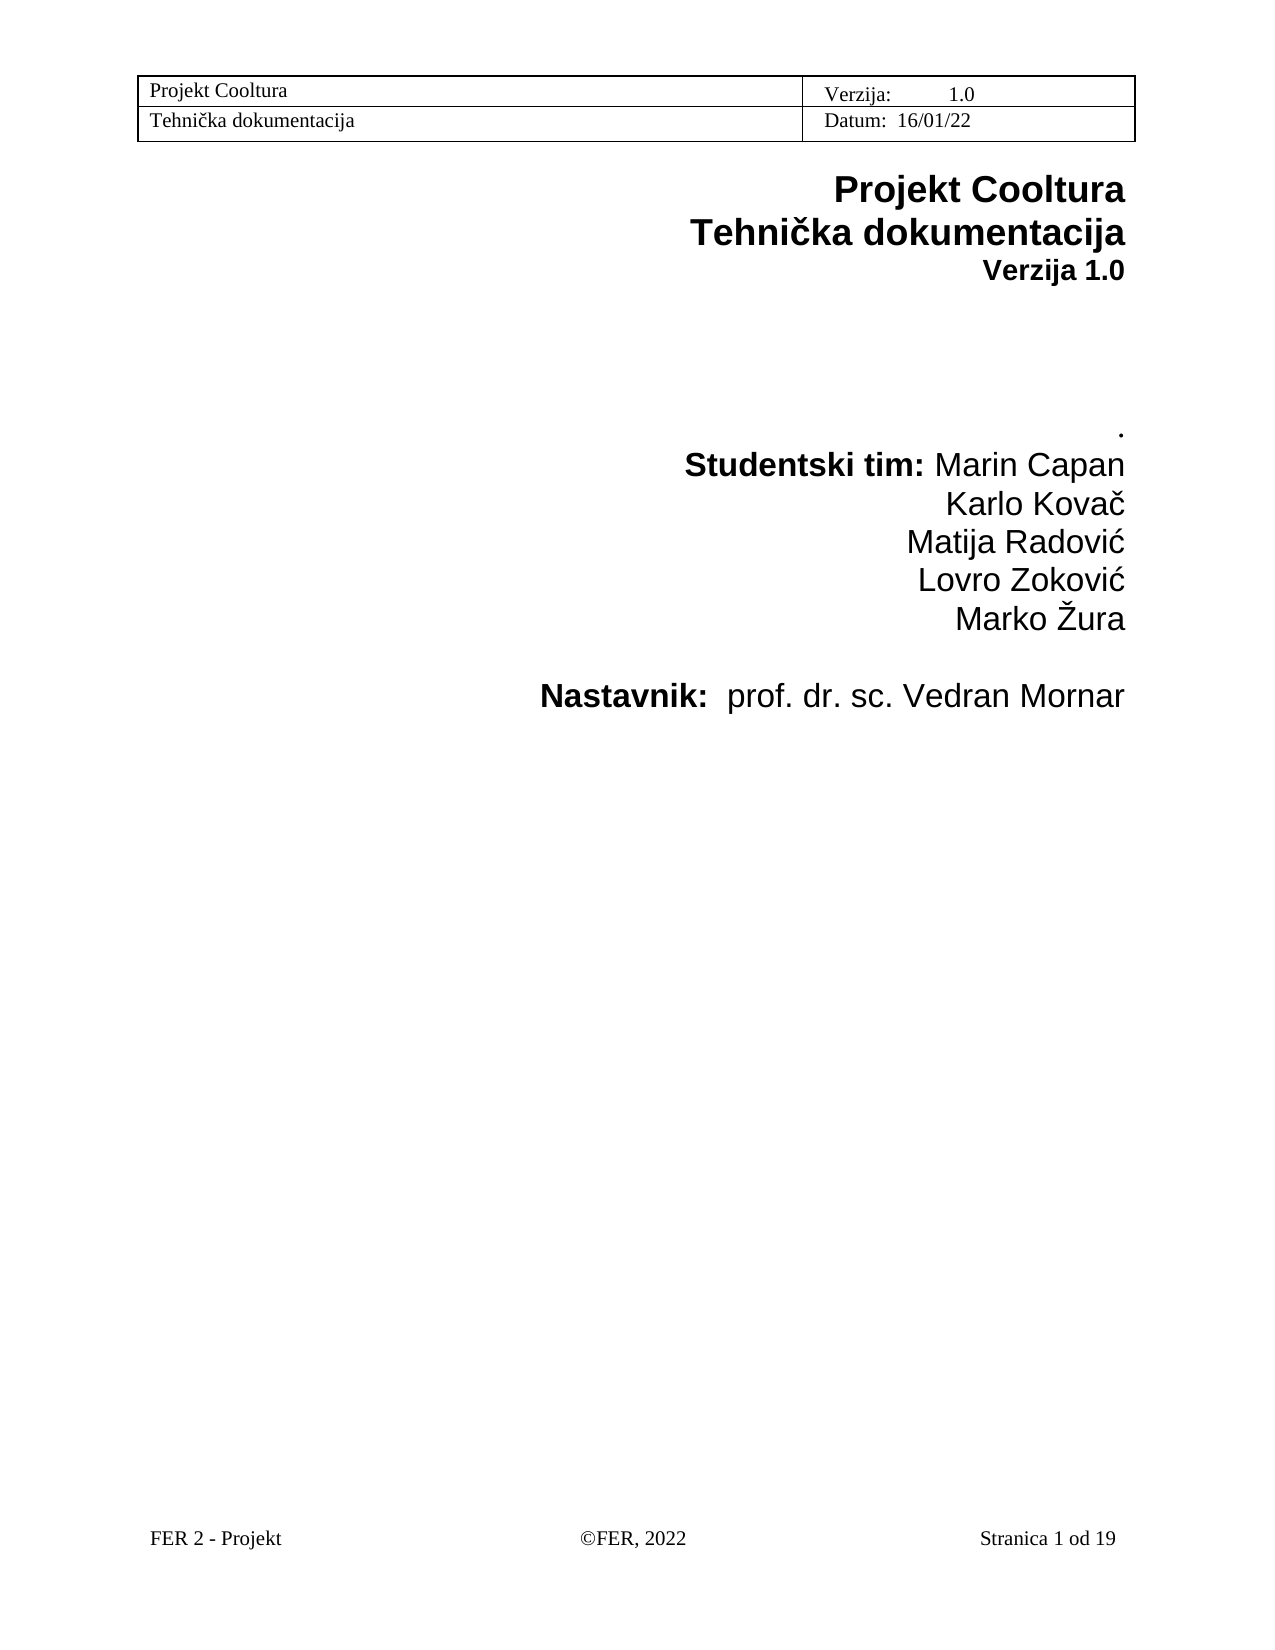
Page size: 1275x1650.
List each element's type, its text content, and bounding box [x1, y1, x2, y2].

text Lovro Zoković [150, 560, 1125, 599]
text Marko Žura [150, 599, 1125, 637]
text Matija Radović [150, 522, 1125, 560]
subtitle Nastavnik: prof. dr. sc. Vedran Mornar [150, 676, 1125, 714]
subtitle Studentski tim: Marin Capan [150, 445, 1125, 483]
subtitle Tehnička dokumentacija [150, 210, 1125, 253]
subtitle Verzija 1.0 [150, 253, 1125, 287]
text Karlo Kovač [150, 483, 1125, 522]
subtitle Projekt Cooltura [150, 167, 1125, 210]
text . [150, 407, 1125, 445]
